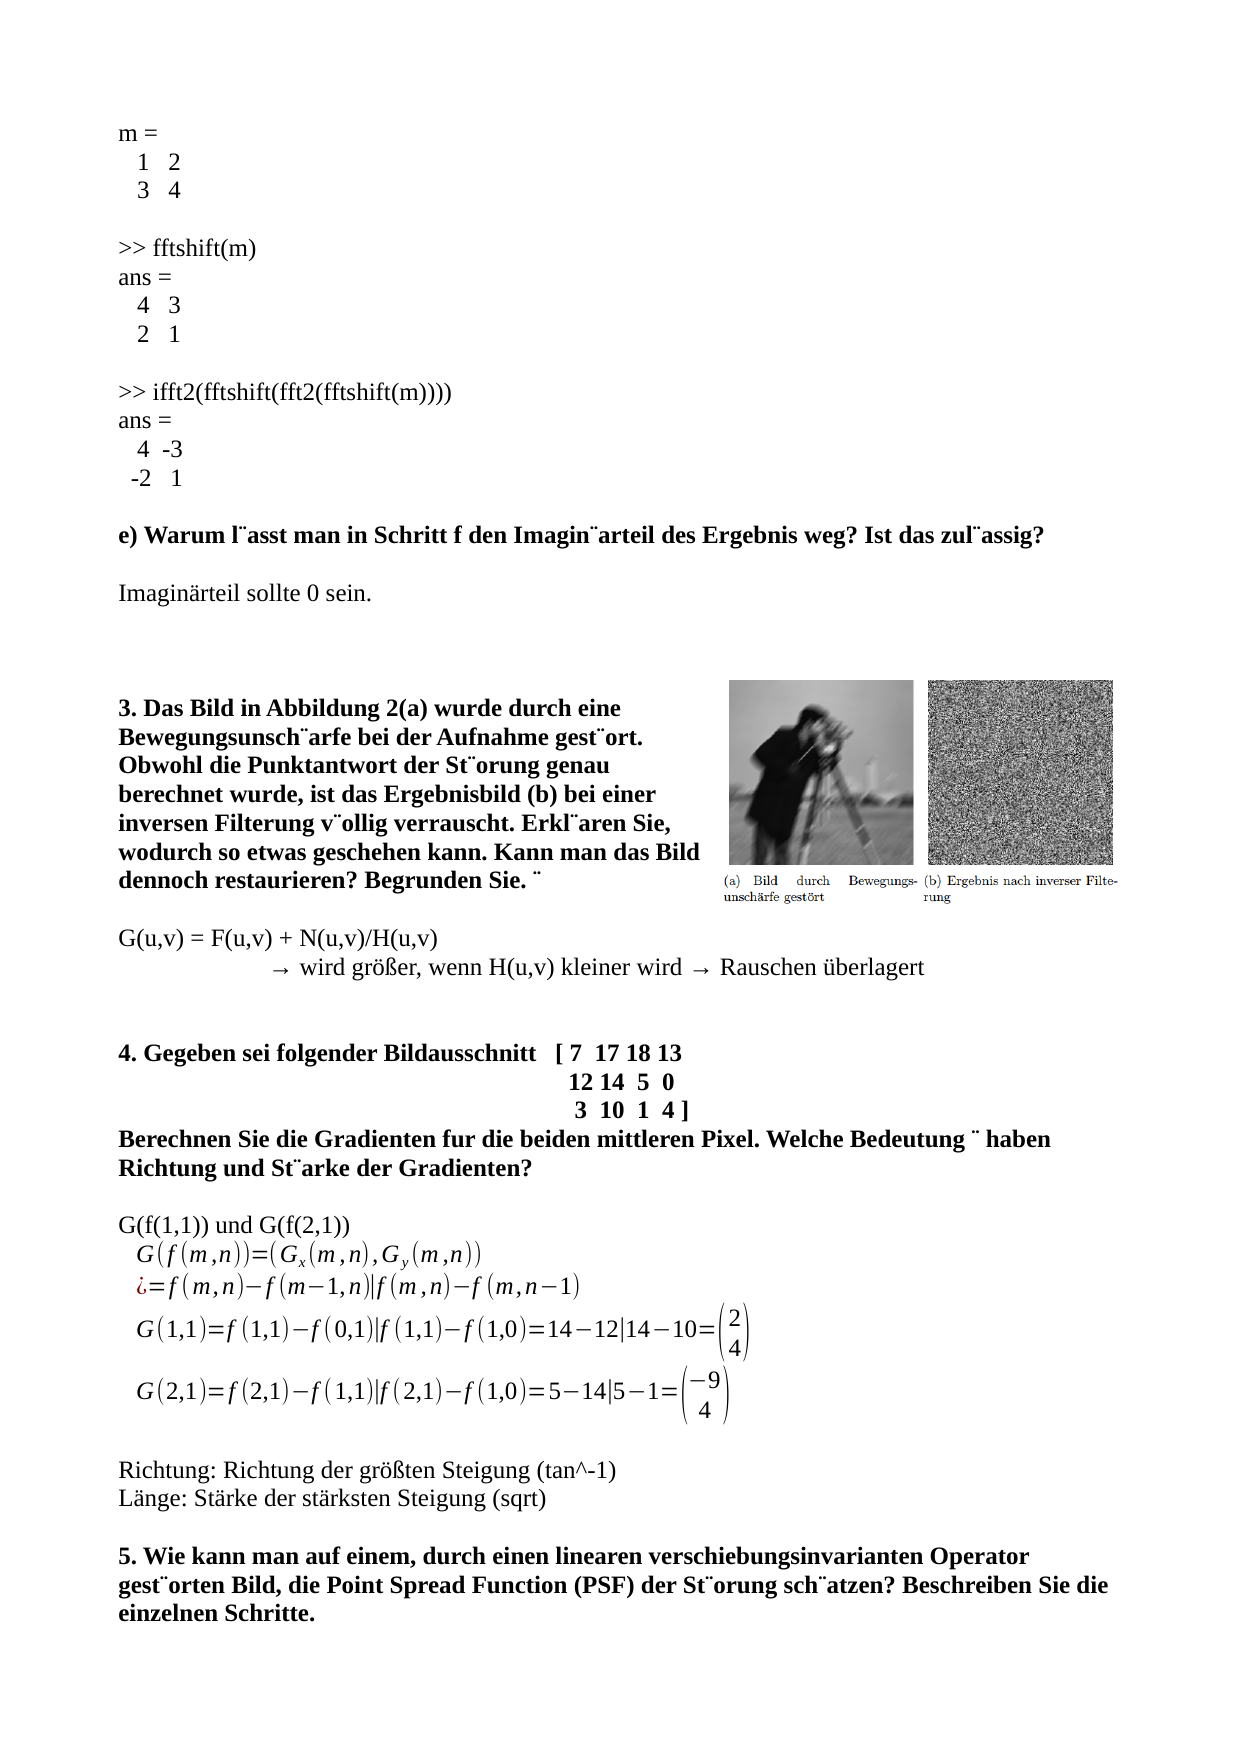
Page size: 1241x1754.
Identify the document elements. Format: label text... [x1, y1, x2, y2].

text 3 10 1 4 ] Berechnen Sie die Gradienten fur die beiden mittleren Pixel. Welche Bedeutung ¨ haben Richtung und St¨arke der Gradienten? [118, 1096, 1122, 1182]
text 3. Das Bild in Abbildung 2(a) wurde durch eine Bewegungsunsch¨arfe bei der Aufnahme gest¨ort. Obwohl die Punktantwort der St¨orung genau berechnet wurde, ist das Ergebnisbild (b) bei einer inversen Filterung v¨ollig verrauscht. Erkl¨aren Sie, wodurch so etwas geschehen kann. Kann man das Bild dennoch restaurieren? Begrunden Sie. ¨ [118, 693, 707, 894]
text 3 4 [118, 176, 1122, 204]
text 12 14 5 0 [118, 1067, 1122, 1096]
text 4. Gegeben sei folgender Bildausschnitt [ 7 17 18 13 [118, 1038, 1122, 1067]
text Länge: Stärke der stärksten Steigung (sqrt) [118, 1483, 1122, 1512]
text ans = [118, 406, 1122, 434]
text 5. Wie kann man auf einem, durch einen linearen verschiebungsinvarianten Operator gest¨orten Bild, die Point Spread Function (PSF) der St¨orung sch¨atzen? Beschreiben Sie die einzelnen Schritte. [118, 1541, 1122, 1627]
text m = [118, 118, 1122, 147]
text 4 -3 [118, 434, 1122, 463]
picture [707, 665, 1133, 916]
text ans = [118, 262, 1122, 291]
text 1 2 [118, 147, 1122, 176]
text Richtung: Richtung der größten Steigung (tan^-1) [118, 1455, 1122, 1483]
text 2 1 [118, 319, 1122, 348]
text G(u,v) = F(u,v) + N(u,v)/H(u,v) [118, 923, 1122, 952]
text 4 3 [118, 291, 1122, 319]
text >> fftshift(m) [118, 233, 1122, 262]
text → wird größer, wenn H(u,v) kleiner wird → Rauschen überlagert [118, 952, 1122, 981]
text -2 1 [118, 463, 1122, 492]
text G(f(1,1)) und G(f(2,1)) [118, 1211, 1122, 1239]
text e) Warum l¨asst man in Schritt f den Imagin¨arteil des Ergebnis weg? Ist das zul¨assig? [118, 521, 1122, 549]
text Imaginärteil sollte 0 sein. [118, 578, 1122, 607]
text >> ifft2(fftshift(fft2(fftshift(m)))) [118, 377, 1122, 406]
